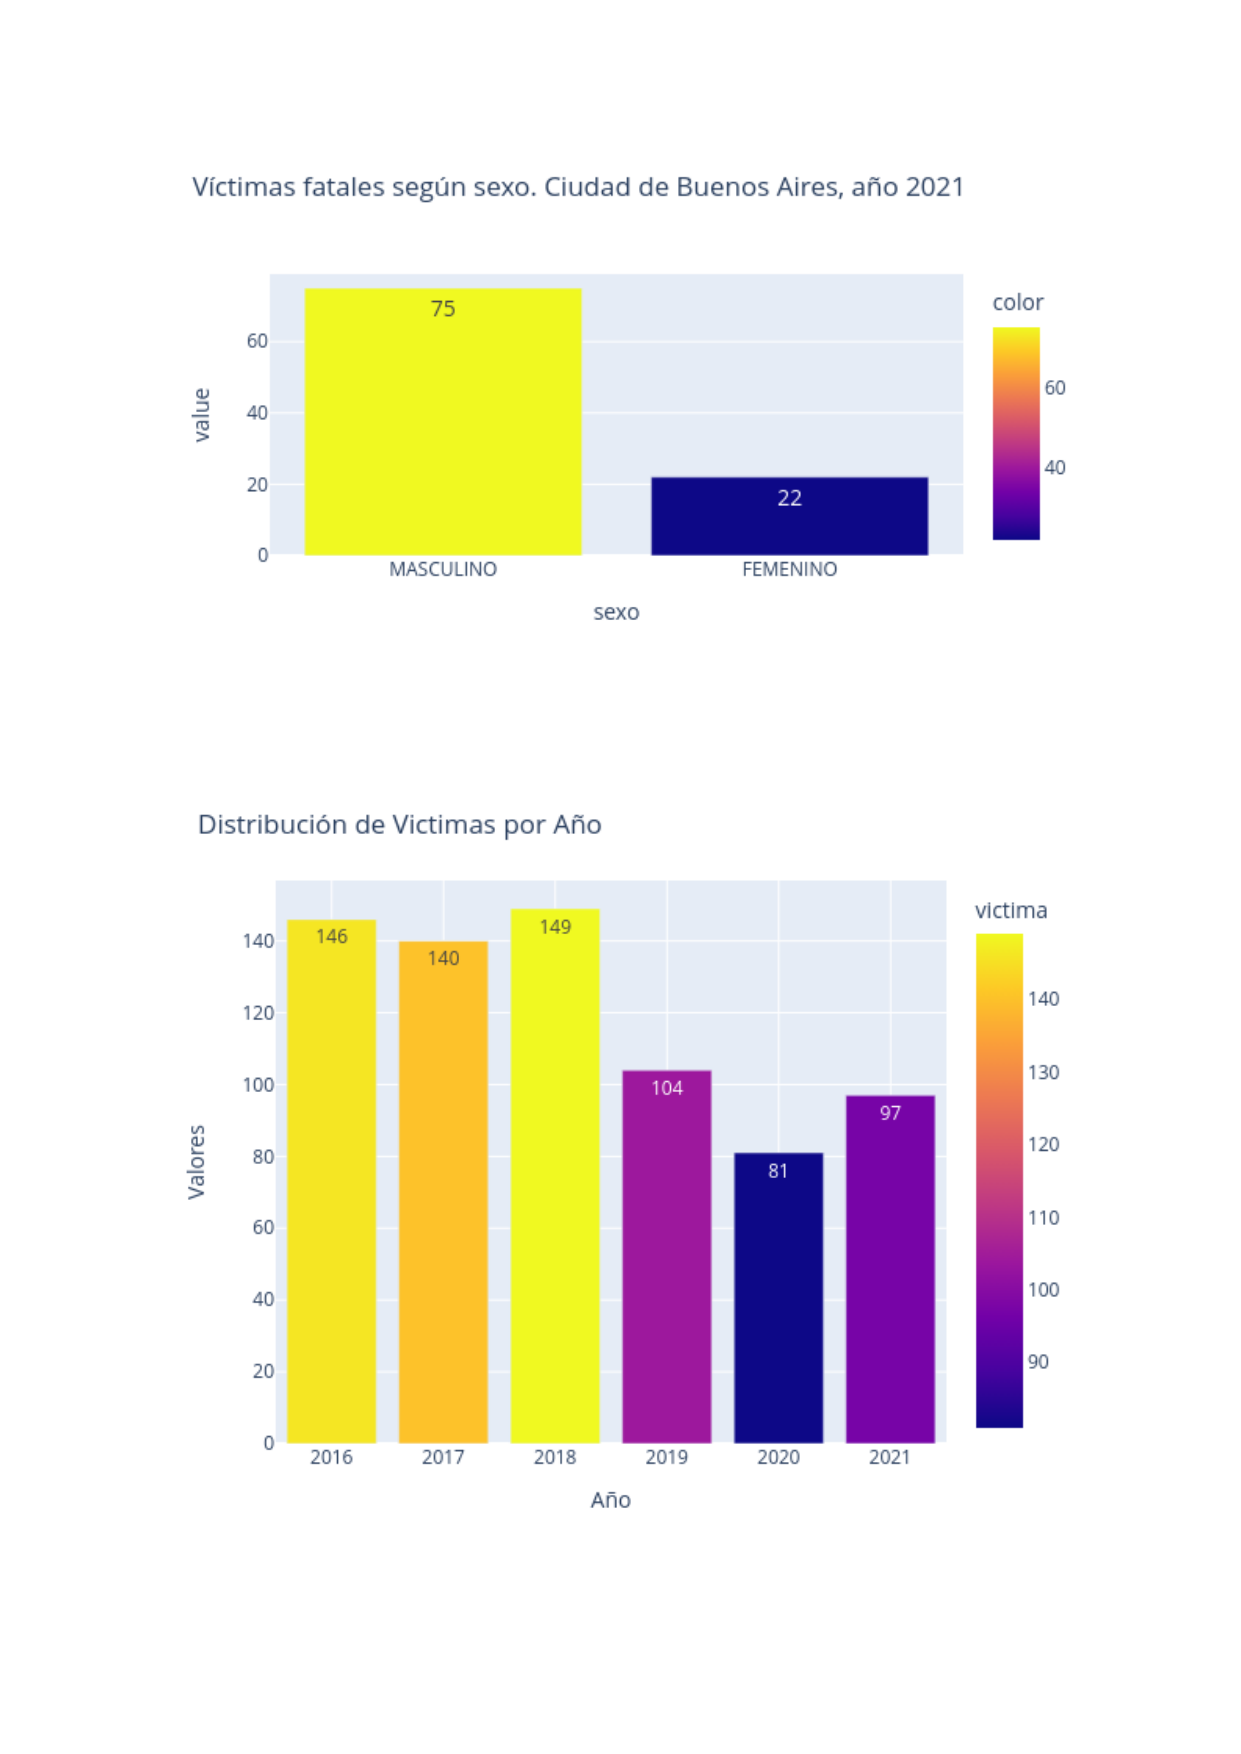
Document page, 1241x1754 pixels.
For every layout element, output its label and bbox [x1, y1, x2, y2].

picture [146, 118, 1095, 681]
picture [151, 787, 1089, 1569]
